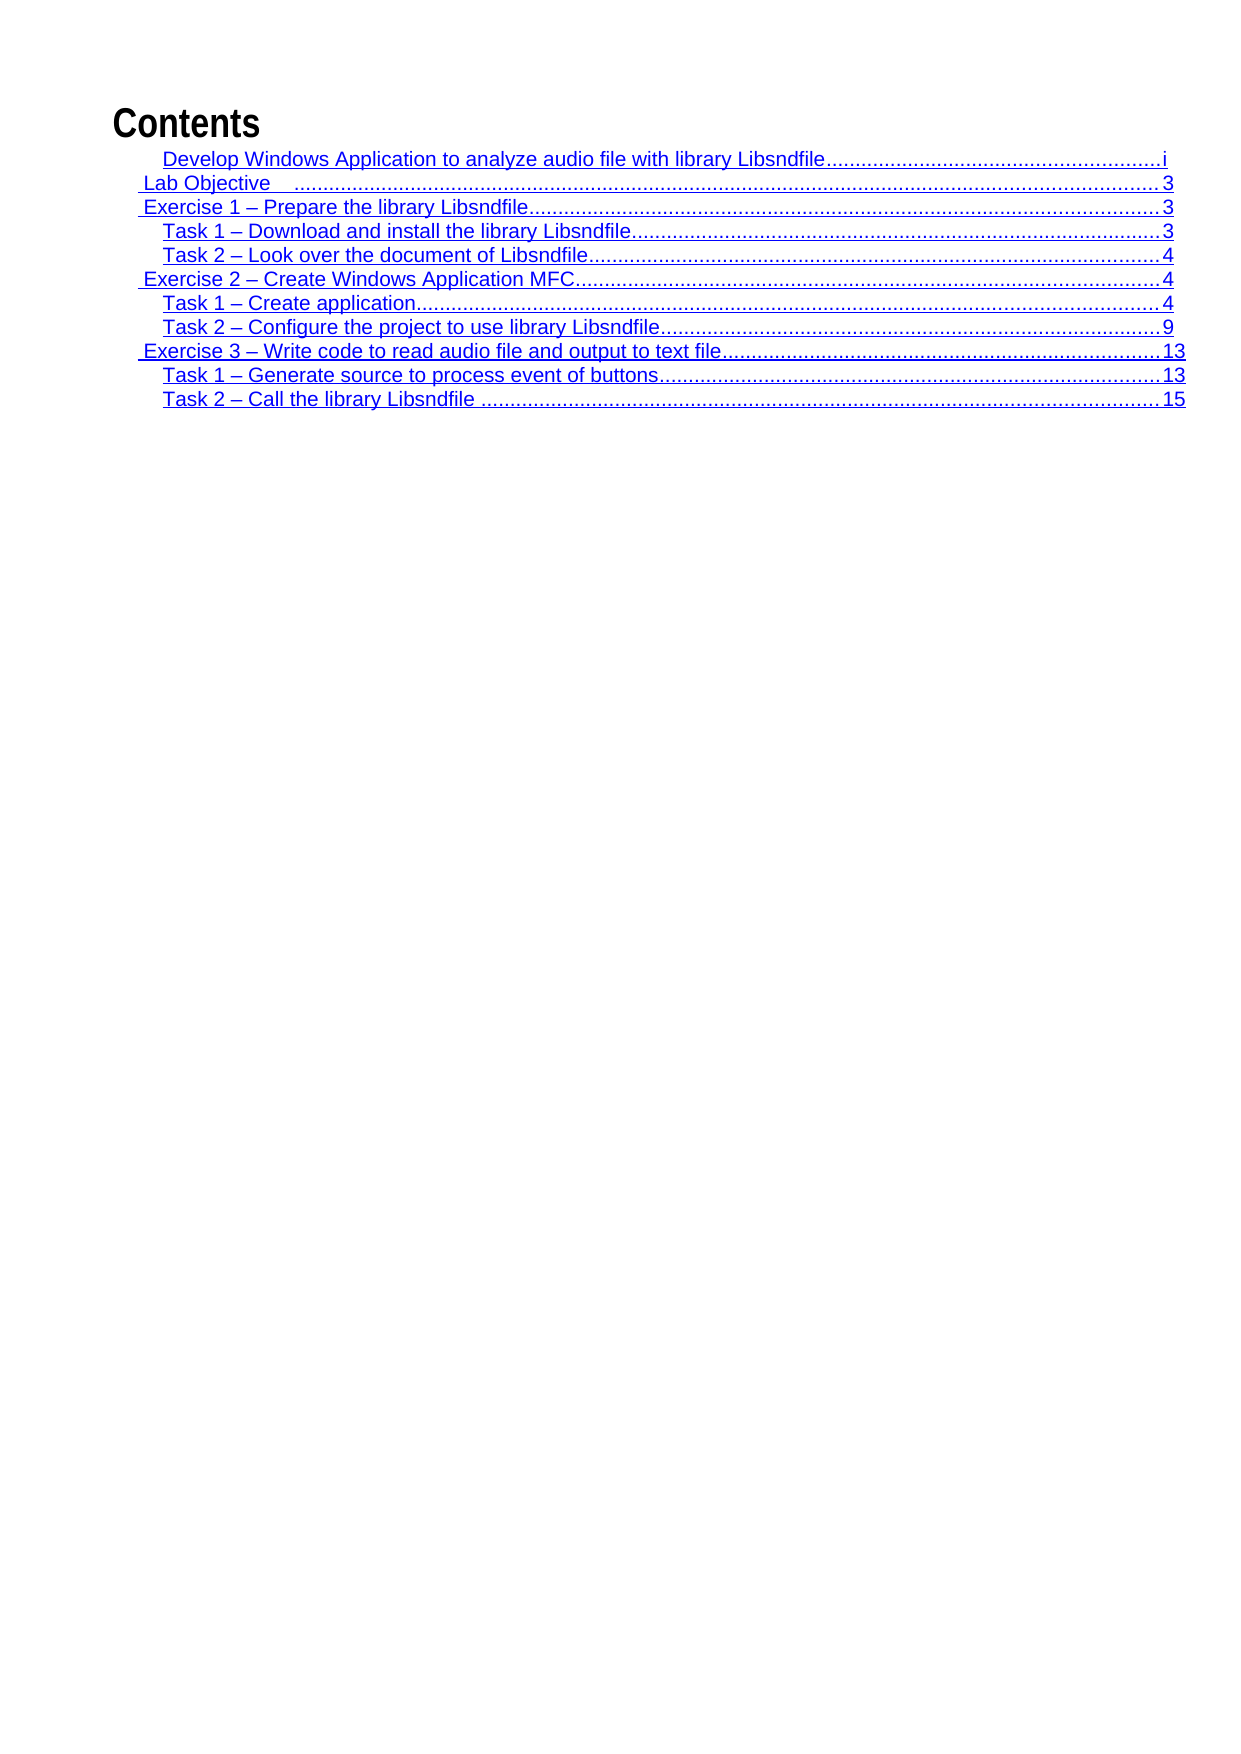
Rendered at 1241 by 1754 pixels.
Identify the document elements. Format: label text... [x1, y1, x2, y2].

text Develop Windows Application to analyze audio file with library Libsndfile i [162, 147, 1196, 171]
text Exercise 1 – Prepare the library Libsndfile 3 [137, 195, 1196, 219]
text Task 2 – Configure the project to use library Libsndfile 9 [162, 314, 1196, 338]
text Contents [112, 99, 1196, 147]
text Task 1 – Download and install the library Libsndfile 3 [162, 219, 1196, 243]
text Exercise 2 – Create Windows Application MFC 4 [137, 267, 1196, 291]
text Task 1 – Create application 4 [162, 291, 1196, 314]
text Exercise 3 – Write code to read audio file and output to text file 13 [137, 338, 1196, 362]
text Task 2 – Look over the document of Libsndfile 4 [162, 243, 1196, 267]
text Task 2 – Call the library Libsndfile 15 [162, 386, 1196, 410]
text Task 1 – Generate source to process event of buttons 13 [162, 362, 1196, 386]
text Lab Objective 3 [137, 171, 1196, 195]
